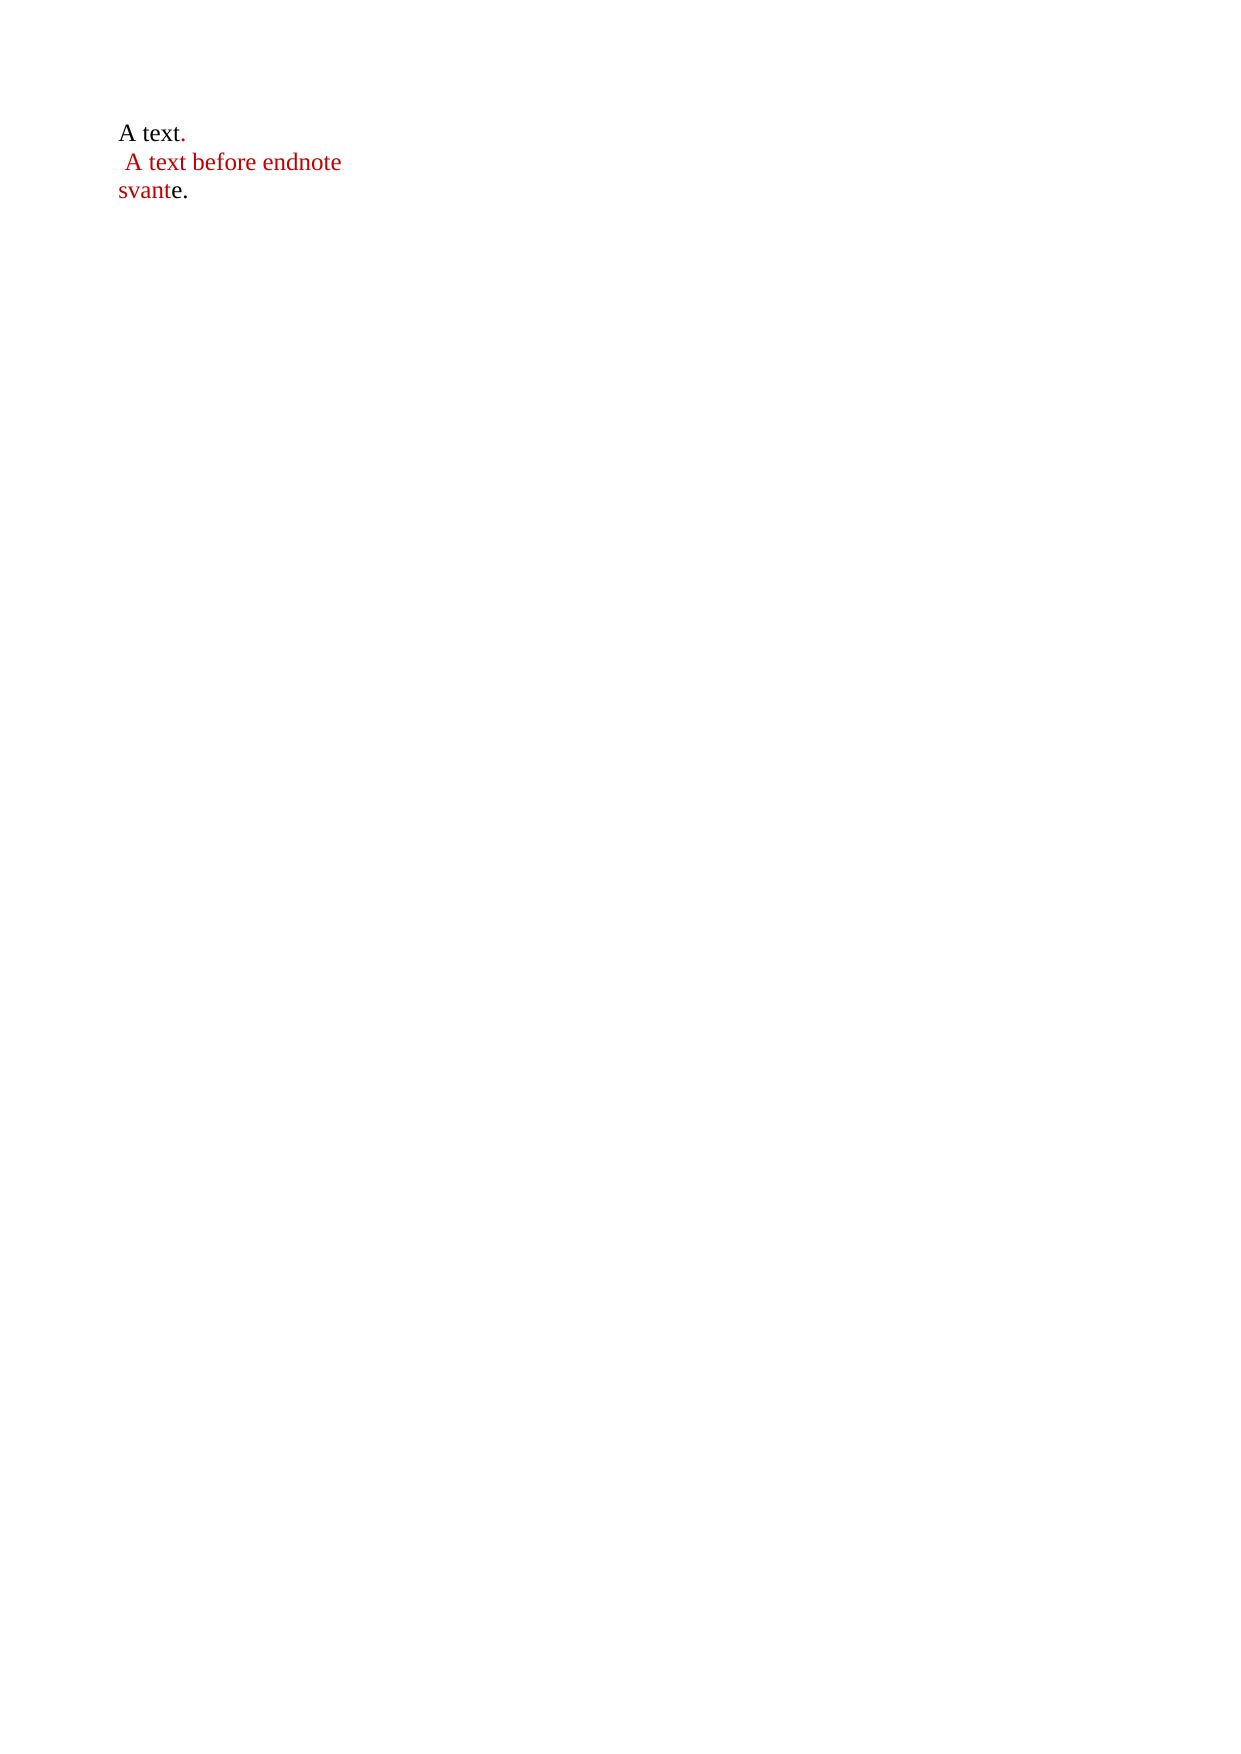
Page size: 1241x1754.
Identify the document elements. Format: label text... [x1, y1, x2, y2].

text A text before endnote [118, 147, 1122, 176]
text A text. [118, 118, 1122, 147]
text svante. [118, 176, 1122, 204]
